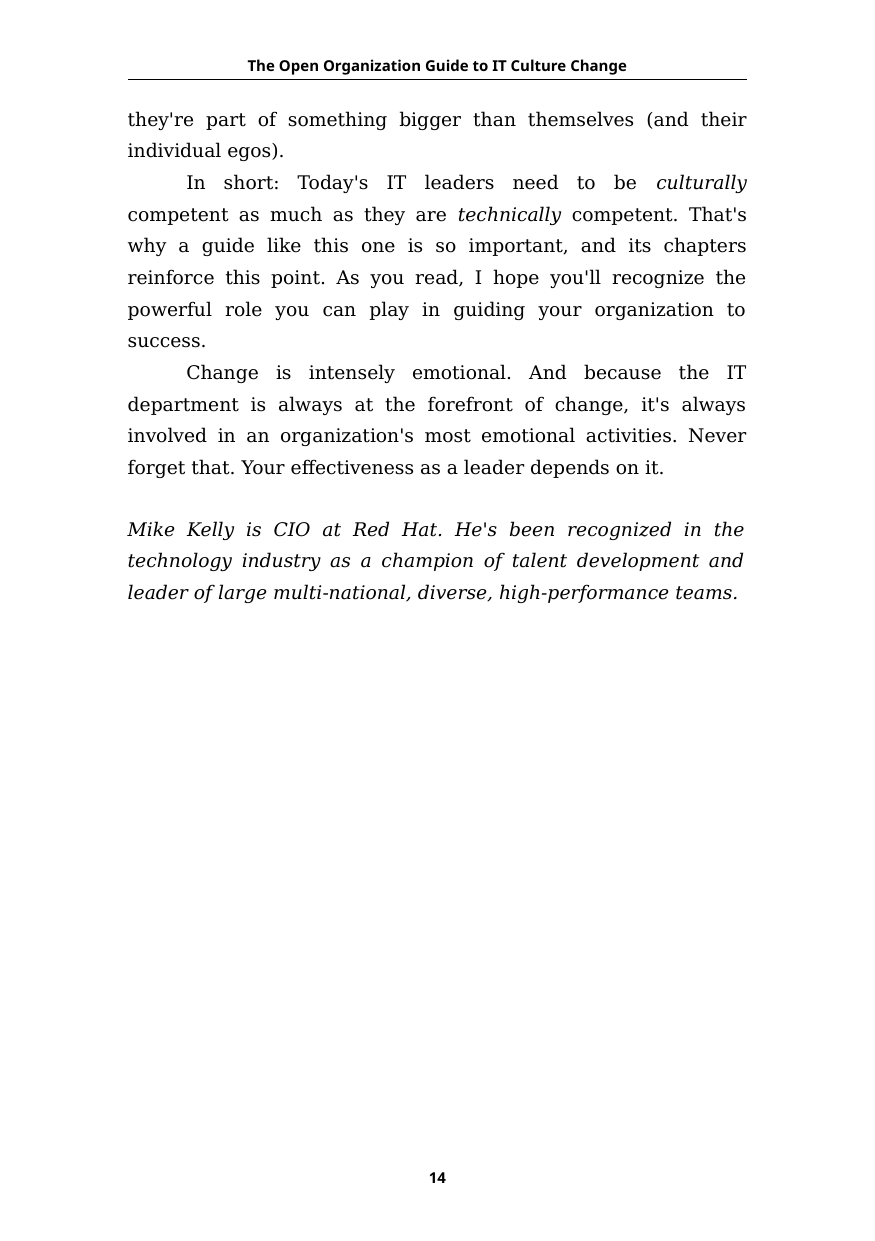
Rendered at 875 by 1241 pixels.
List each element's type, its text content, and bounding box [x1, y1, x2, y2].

text they're part of something bigger than themselves (and their individual egos). [127, 109, 747, 162]
text Mike Kelly is CIO at Red Hat. He's been recognized in the technology industry as a champion of talent development and leader of large multi-national, diverse, high-performance teams. [127, 519, 747, 604]
text In short: Today's IT leaders need to be culturally competent as much as they are technically competent. That's why a guide like this one is so important, and its chapters reinforce this point. As you read, I hope you'll recognize the powerful role you can play in guiding your organization to success. [127, 172, 747, 352]
text Change is intensely emotional. And because the IT department is always at the forefront of change, it's always involved in an organization's most emotional activities. Never forget that. Your effectiveness as a leader depends on it. [127, 362, 747, 479]
